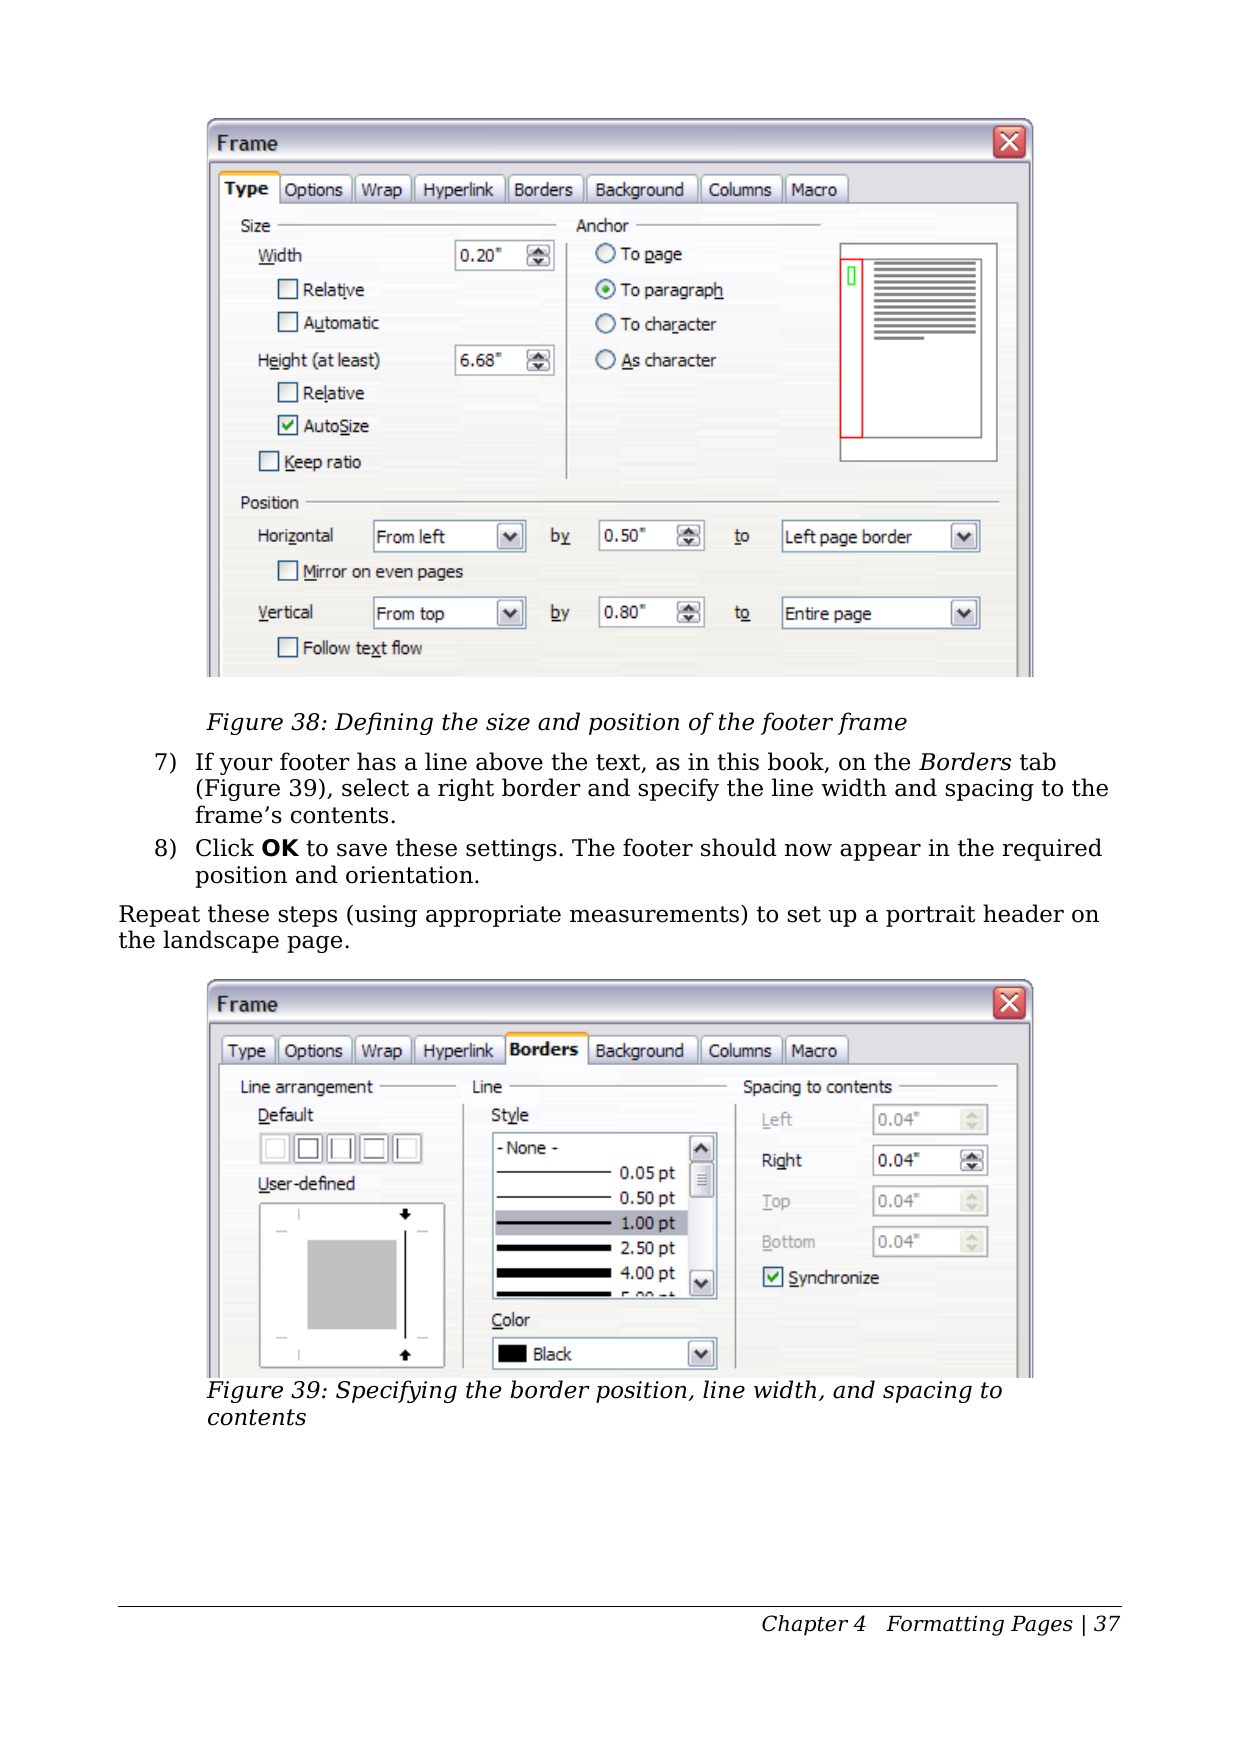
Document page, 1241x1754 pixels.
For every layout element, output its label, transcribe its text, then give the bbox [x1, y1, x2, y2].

picture [206, 979, 1034, 1378]
text Figure 39: Specifying the border position, line width, and spacing to contents [207, 1378, 1033, 1431]
text Repeat these steps (using appropriate measurements) to set up a portrait header on the landscape page. [118, 901, 1122, 954]
picture [206, 118, 1034, 677]
text Figure 38: Defining the size and position of the footer frame [207, 709, 1034, 736]
list Click OK to save these settings. The footer should now appear in the required position and orientation. [177, 835, 1122, 888]
list If your footer has a line above the text, as in this book, on the Borders tab (Figure 39), select a right border and specify the line width and spacing to the frame’s contents. [177, 749, 1122, 829]
